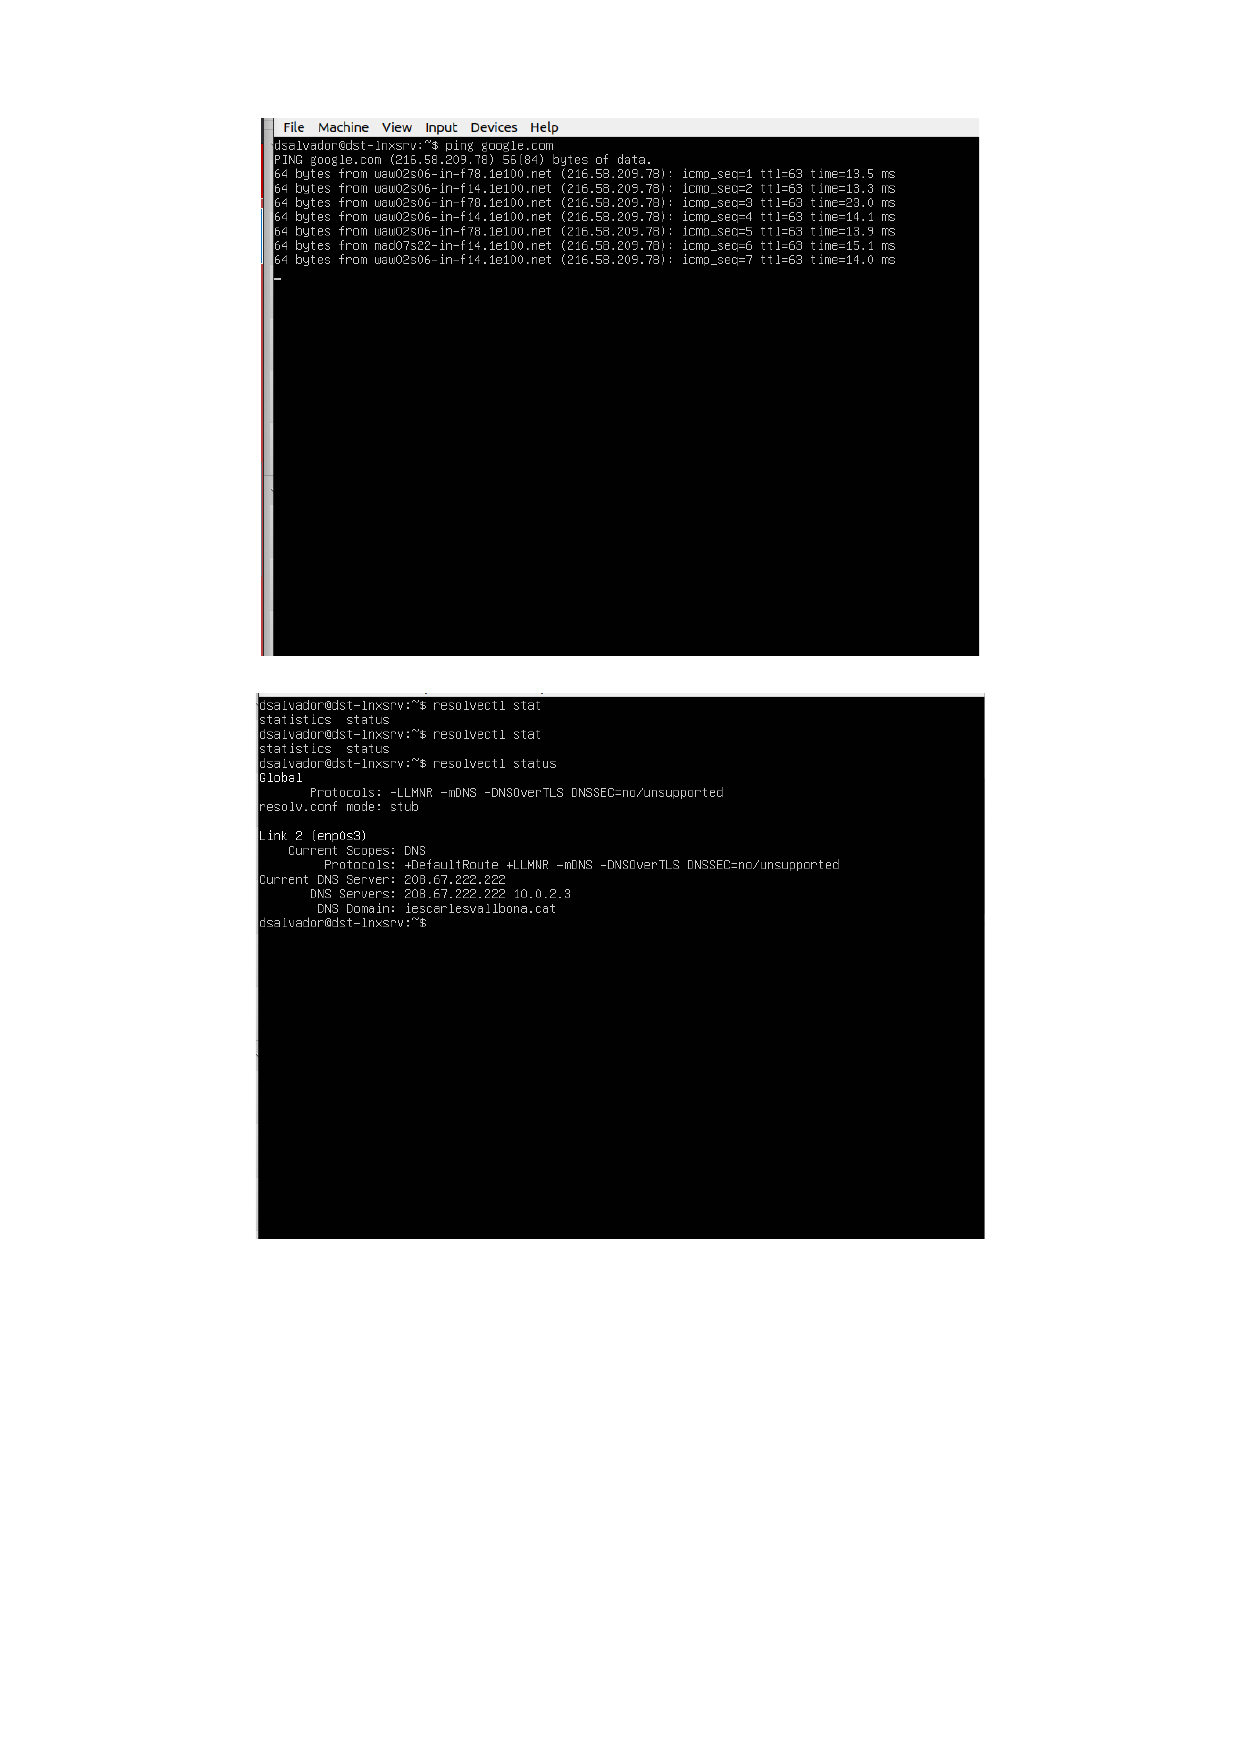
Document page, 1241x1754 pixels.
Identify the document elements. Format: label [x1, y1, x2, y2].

picture [261, 118, 980, 656]
picture [255, 693, 985, 1239]
